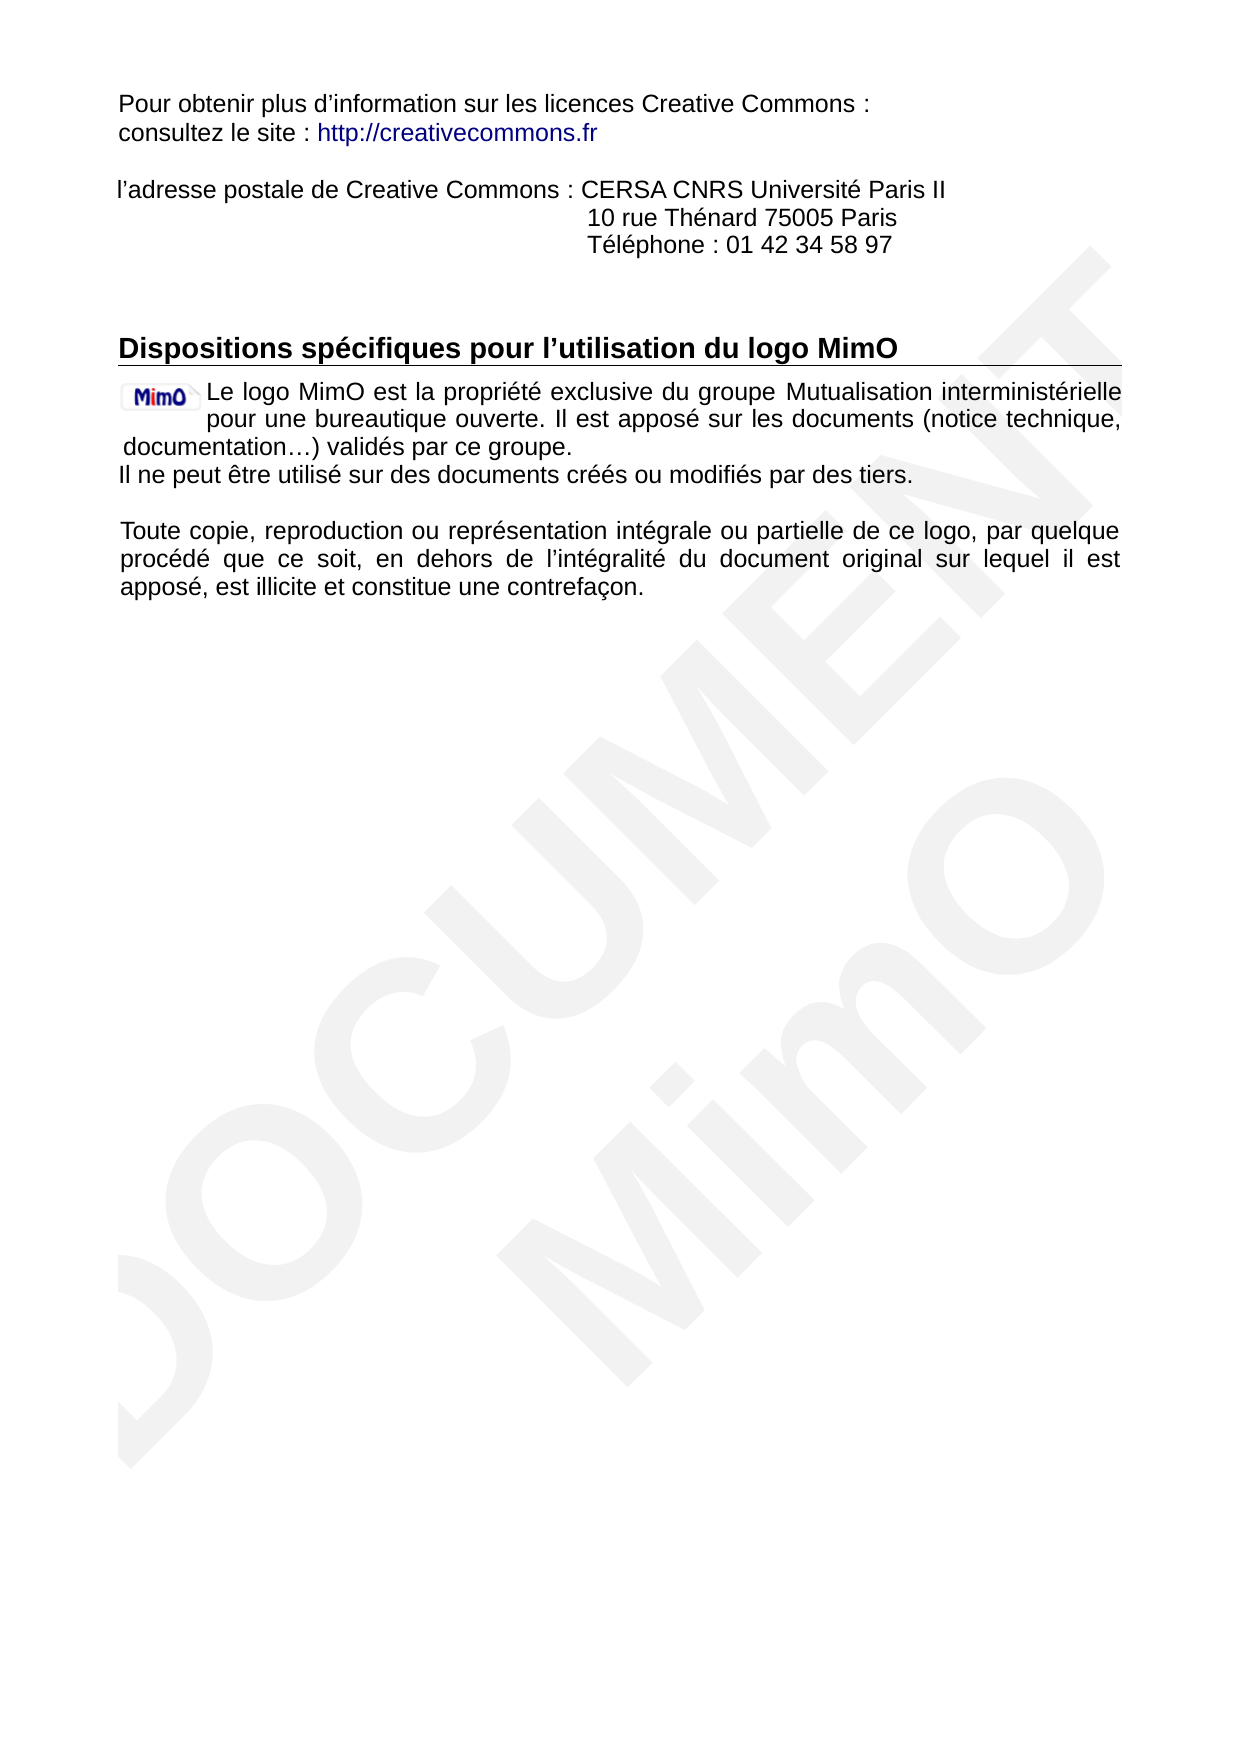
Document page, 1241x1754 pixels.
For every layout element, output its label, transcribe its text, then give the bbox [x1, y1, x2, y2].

text consultez le site : http://creativecommons.fr [118, 118, 1122, 147]
text l’adresse postale de Creative Commons : CERSA CNRS Université Paris II 10 rue Thénard 75005 Paris Téléphone : 01 42 34 58 97 [117, 175, 1122, 259]
text Le logo MimO est la propriété exclusive du groupe Mutualisation interministérielle pour une bureautique ouverte. Il est apposé sur les documents (notice technique, documentation…) validés par ce groupe. [123, 377, 1122, 461]
text Il ne peut être utilisé sur des documents créés ou modifiés par des tiers. [118, 461, 1122, 489]
text Toute copie, reproduction ou représentation intégrale ou partielle de ce logo, par quelque procédé que ce soit, en dehors de l’intégralité du document original sur lequel il est apposé, est illicite et constitue une contrefaçon. [120, 517, 1122, 601]
text Dispositions spécifiques pour l’utilisation du logo MimO [118, 332, 1122, 365]
text Pour obtenir plus d’information sur les licences Creative Commons : [118, 88, 1122, 118]
picture [120, 383, 202, 411]
